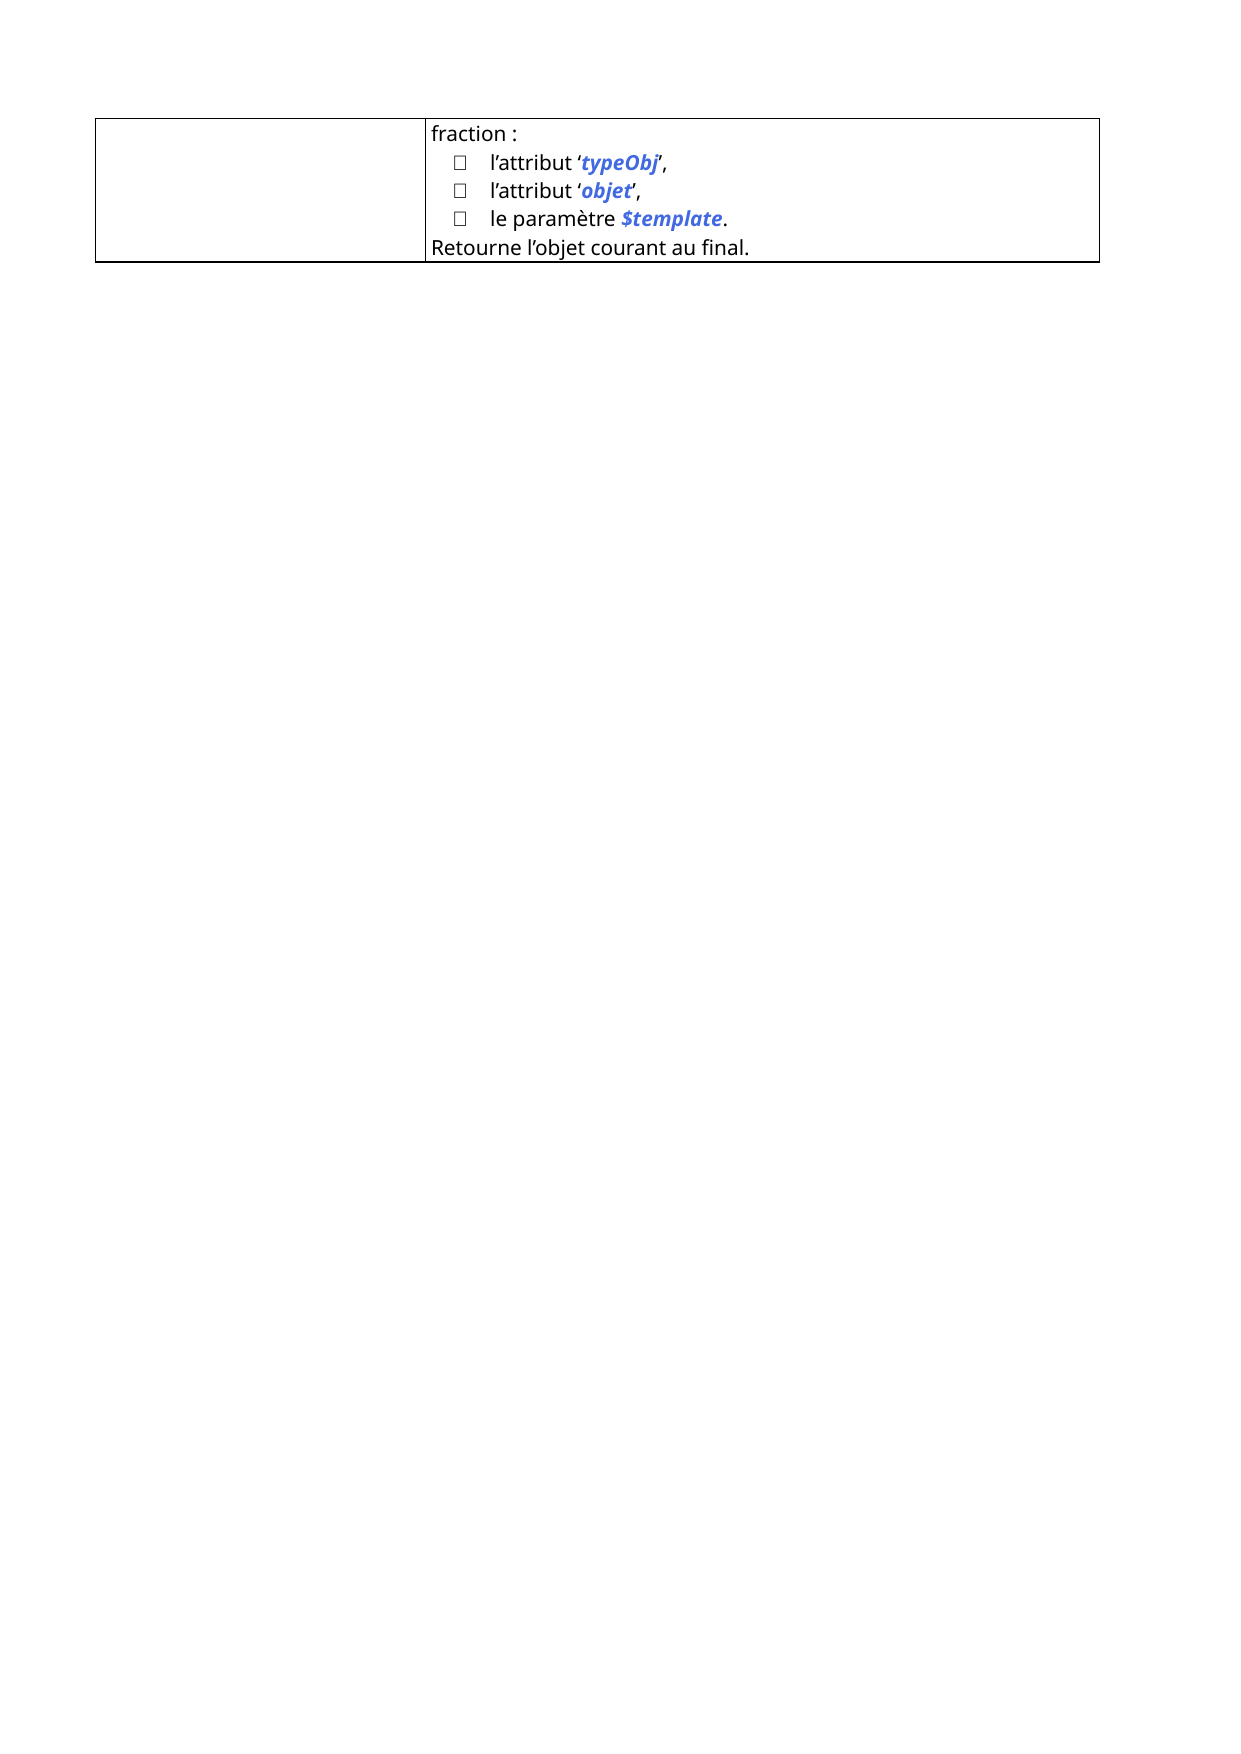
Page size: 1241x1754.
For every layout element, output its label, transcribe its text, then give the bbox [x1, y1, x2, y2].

table_cell Méthode visant à paramétrer le nom et le chemin relatif d’accès au fichier template de l’objet. Le chemin relatif à partir du répertoire ‘view/graphic-object-templating’ est constitué de champs séparés par des barres de fraction : l’attribut ‘typeObj’, l’attribut ‘objet’, le paramètre $template. Retourne l’objet courant au final. [426, 119, 1099, 261]
table_cell [96, 119, 425, 261]
